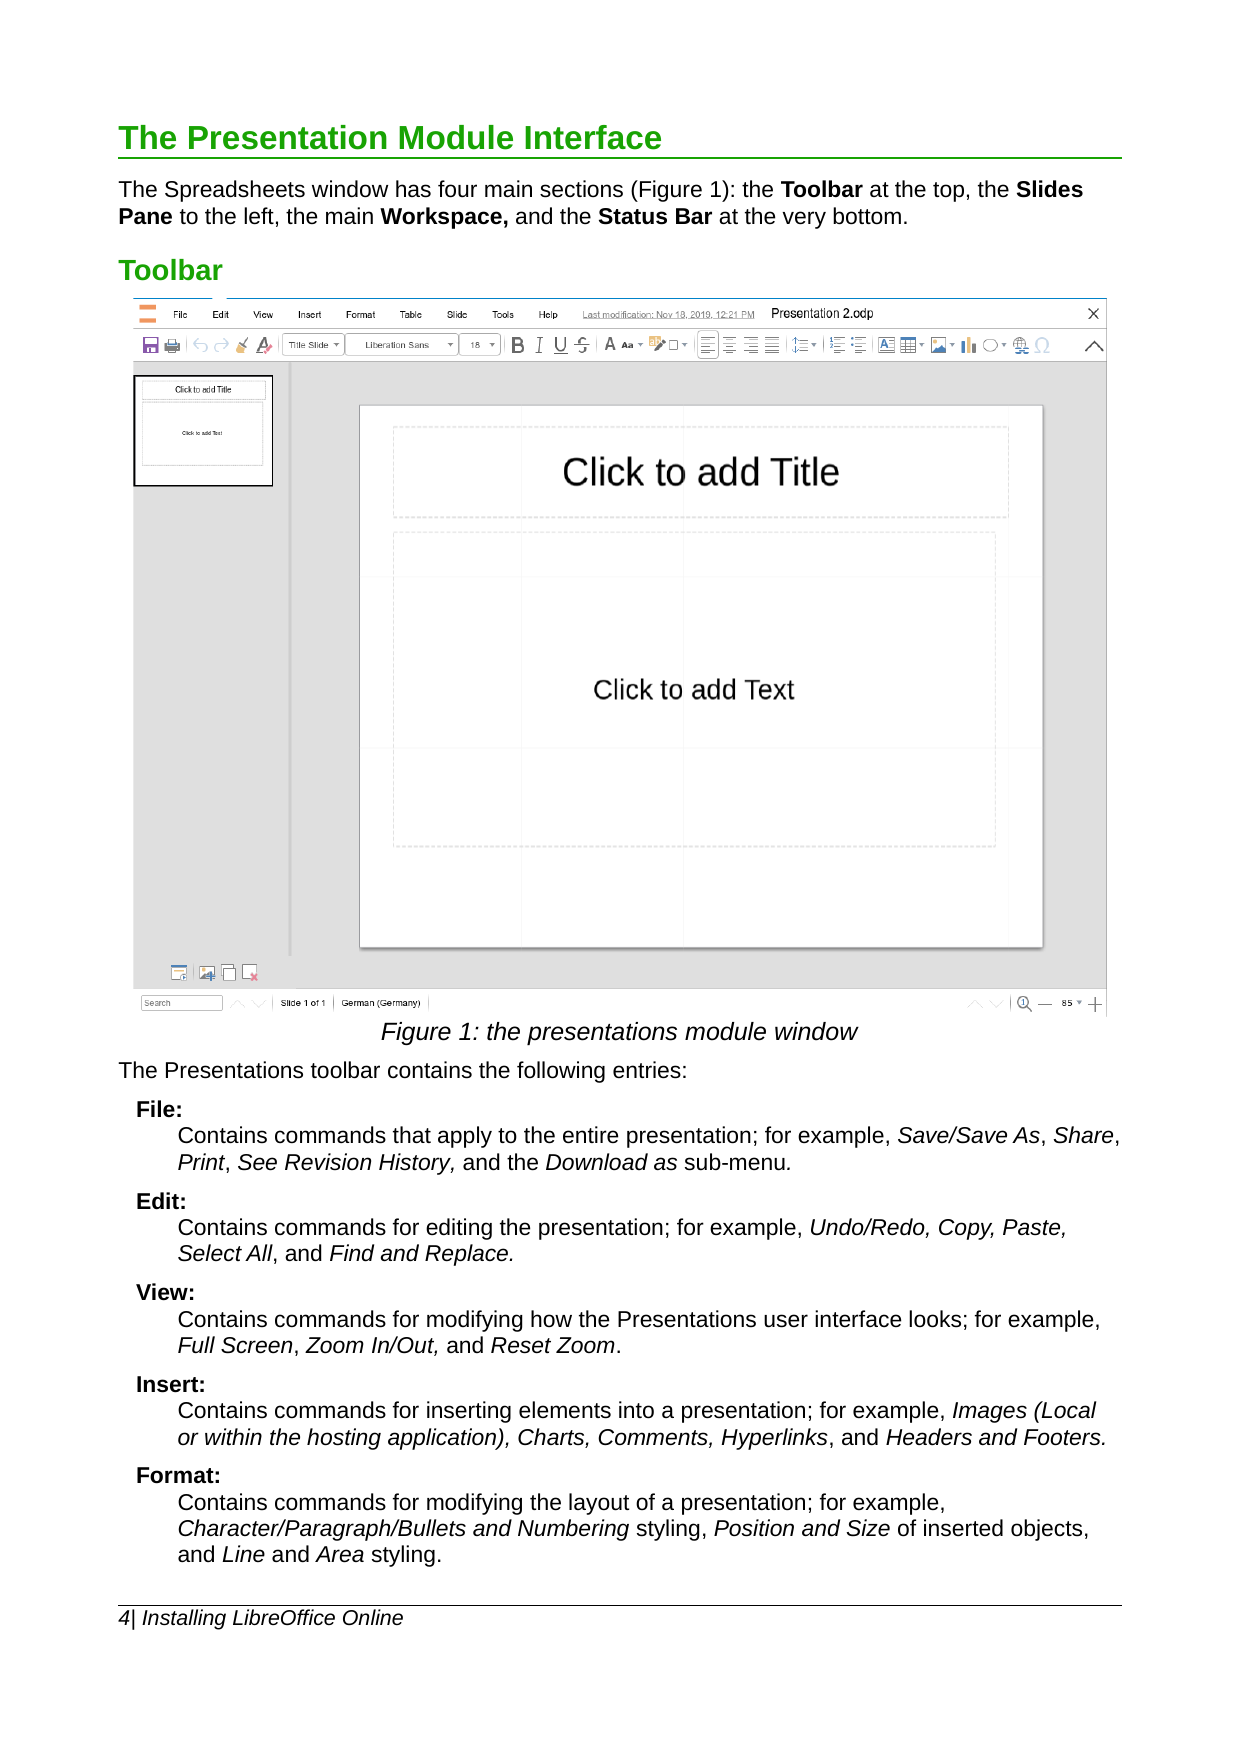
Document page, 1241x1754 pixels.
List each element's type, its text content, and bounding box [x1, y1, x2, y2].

picture [133, 298, 1107, 1017]
text File: [136, 1096, 1122, 1122]
text Contains commands for editing the presentation; for example, Undo/Redo, Copy, Paste, Select All, and Find and Replace. [177, 1214, 1122, 1267]
text Contains commands for modifying the layout of a presentation; for example, Character/Paragraph/Bullets and Numbering styling, Position and Size of inserted objects, and Line and Area styling. [177, 1489, 1122, 1568]
text The Spreadsheets window has four main sections (Figure 1): the Toolbar at the top, the Slides Pane to the left, the main Workspace, and the Status Bar at the very bottom. [118, 176, 1122, 229]
text Contains commands that apply to the entire presentation; for example, Save/Save As, Share, Print, See Revision History, and the Download as sub-menu. [177, 1122, 1122, 1175]
text Figure 1: the presentations module window [118, 298, 1122, 1045]
text View: [136, 1279, 1122, 1306]
text The Presentations toolbar contains the following entries: [118, 1057, 1122, 1083]
text Edit: [136, 1188, 1122, 1214]
text Contains commands for inserting elements into a presentation; for example, Images (Local or within the hosting application), Charts, Comments, Hyperlinks, and Headers and Footers. [177, 1397, 1122, 1450]
text Format: [136, 1462, 1122, 1489]
text Insert: [136, 1371, 1122, 1397]
text Contains commands for modifying how the Presentations user interface looks; for example, Full Screen, Zoom In/Out, and Reset Zoom. [177, 1306, 1122, 1358]
subtitle The Presentation Module Interface [118, 118, 1122, 157]
subtitle Toolbar [118, 253, 1122, 286]
